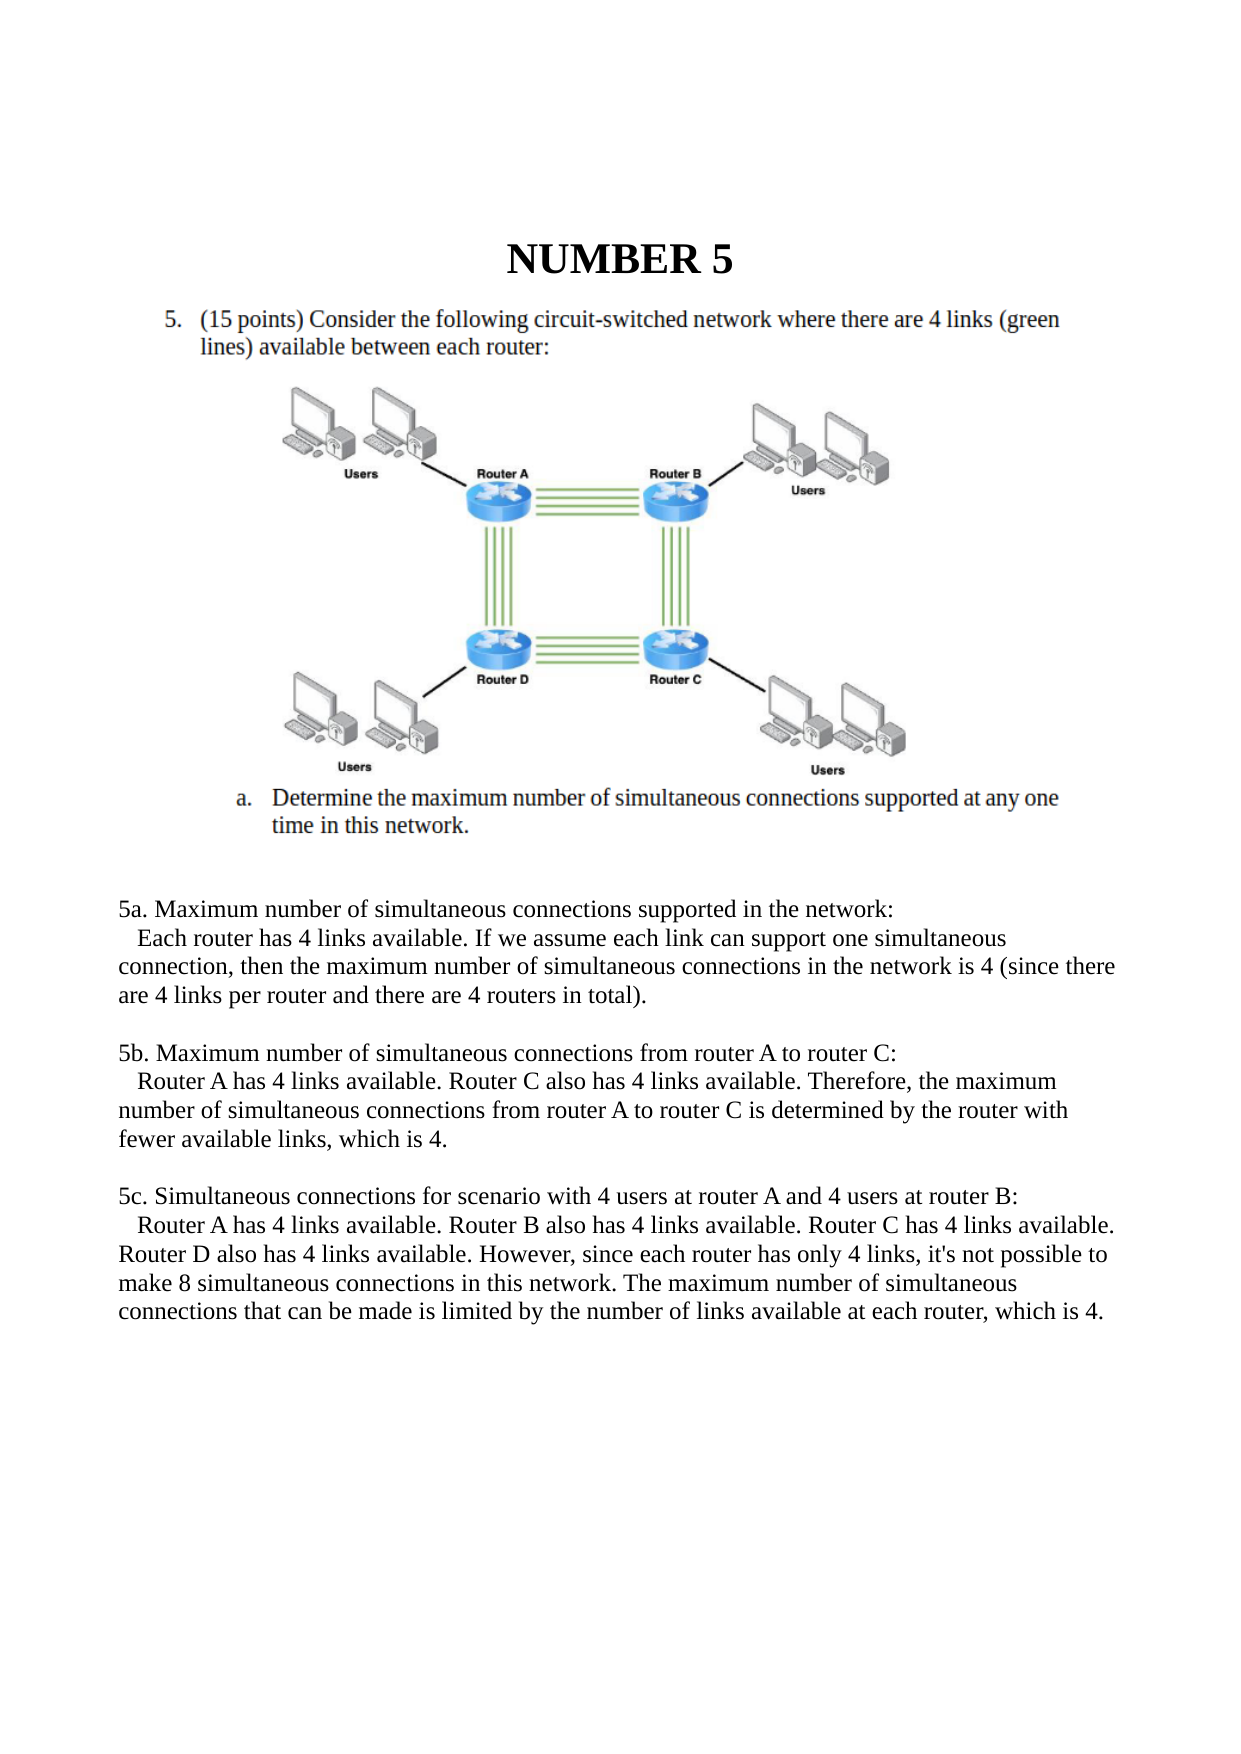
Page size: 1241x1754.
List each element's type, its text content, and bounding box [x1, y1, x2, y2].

text Router A has 4 links available. Router C also has 4 links available. Therefore, the maximum number of simultaneous connections from router A to router C is determined by the router with fewer available links, which is 4. [118, 1066, 1122, 1153]
text 5c. Simultaneous connections for scenario with 4 users at router A and 4 users at router B: [118, 1181, 1122, 1210]
picture [118, 283, 1123, 894]
text NUMBER 5 [118, 233, 1122, 283]
text 5a. Maximum number of simultaneous connections supported in the network: [118, 894, 1122, 923]
text Router A has 4 links available. Router B also has 4 links available. Router C has 4 links available. Router D also has 4 links available. However, since each router has only 4 links, it's not possible to make 8 simultaneous connections in this network. The maximum number of simultaneous connections that can be made is limited by the number of links available at each router, which is 4. [118, 1210, 1122, 1325]
text 5b. Maximum number of simultaneous connections from router A to router C: [118, 1038, 1122, 1066]
text Each router has 4 links available. If we assume each link can support one simultaneous connection, then the maximum number of simultaneous connections in the network is 4 (since there are 4 links per router and there are 4 routers in total). [118, 923, 1122, 1009]
